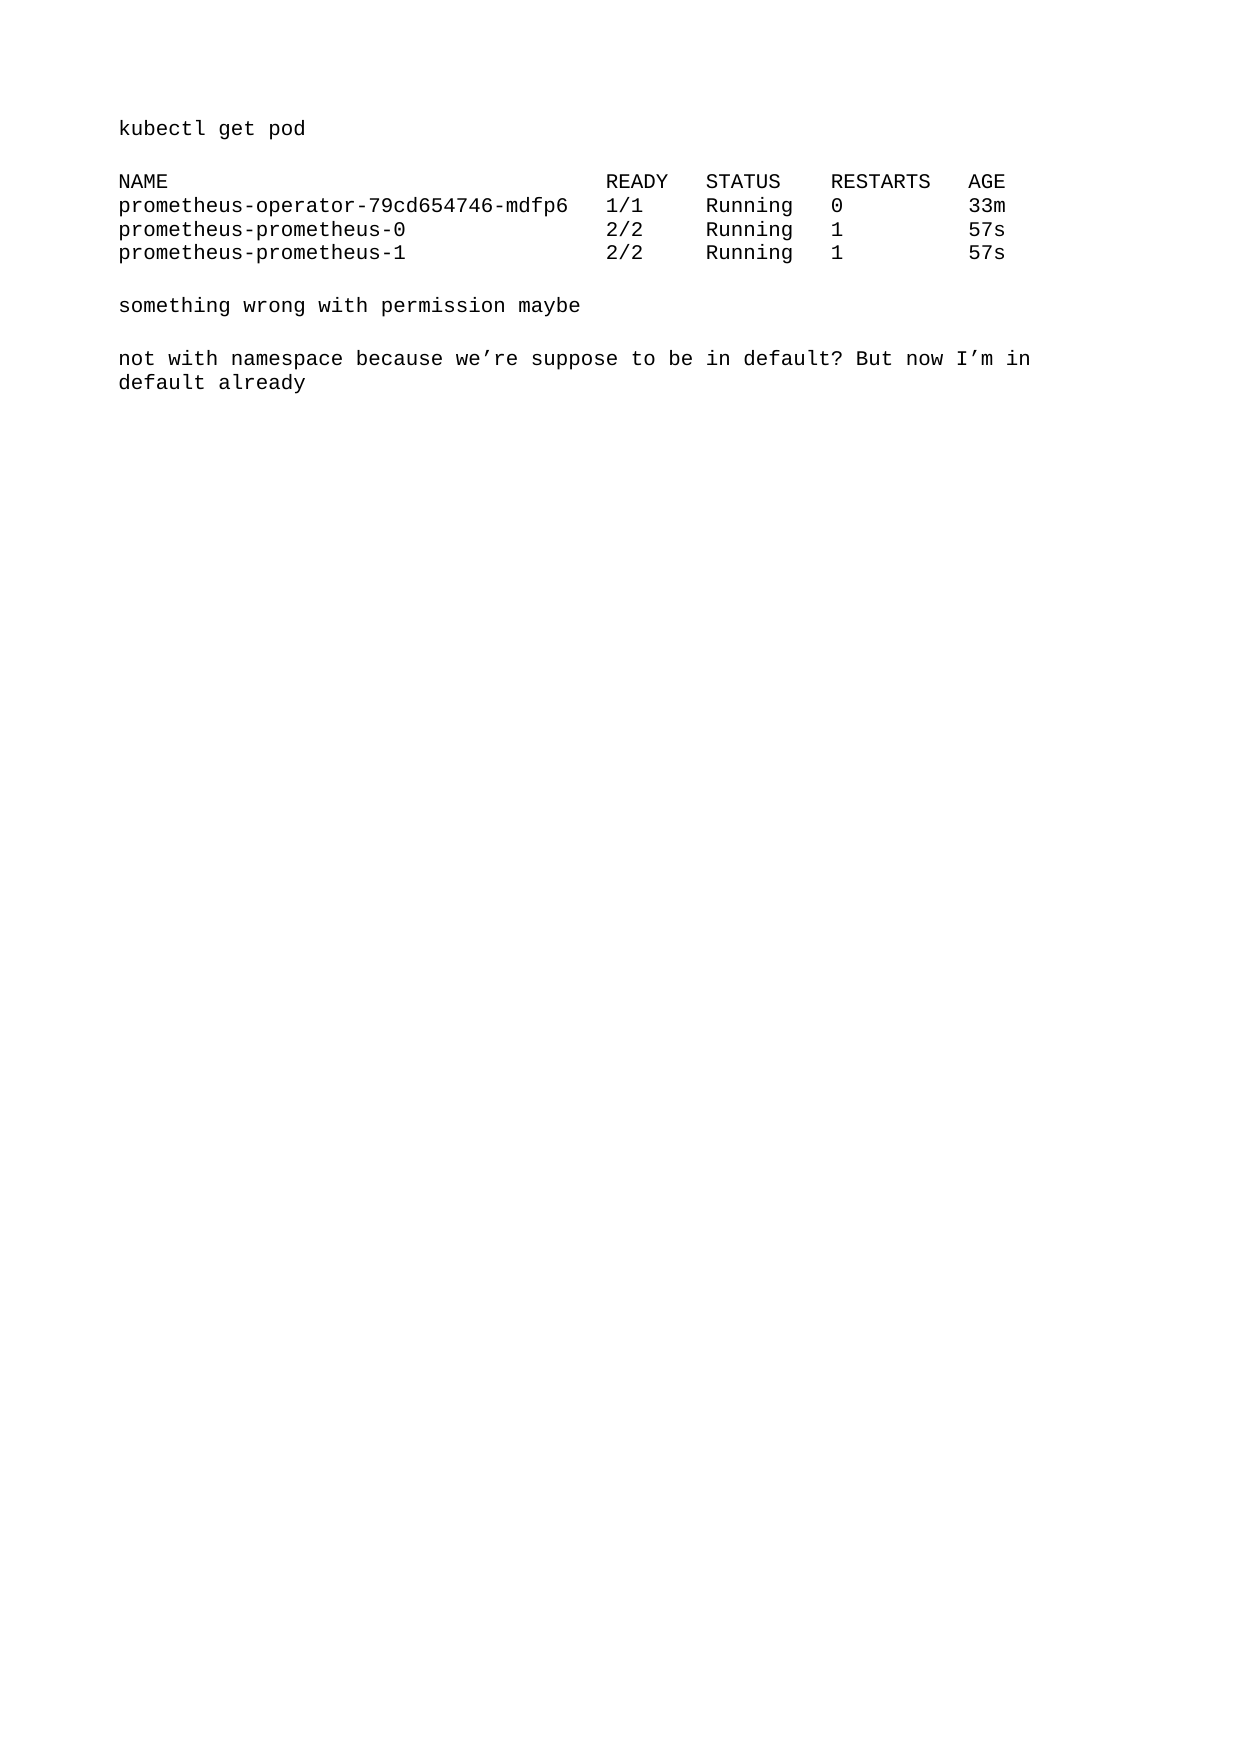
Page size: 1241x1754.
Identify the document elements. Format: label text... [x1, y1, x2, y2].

text not with namespace because we’re suppose to be in default? But now I’m in default already [118, 348, 1122, 396]
text prometheus-operator-79cd654746-mdfp6 1/1 Running 0 33m [118, 195, 1122, 218]
text prometheus-prometheus-0 2/2 Running 1 57s [118, 218, 1122, 242]
text something wrong with permission maybe [118, 295, 1122, 319]
text prometheus-prometheus-1 2/2 Running 1 57s [118, 242, 1122, 266]
text NAME READY STATUS RESTARTS AGE [118, 171, 1122, 195]
text kubectl get pod [118, 118, 1122, 142]
